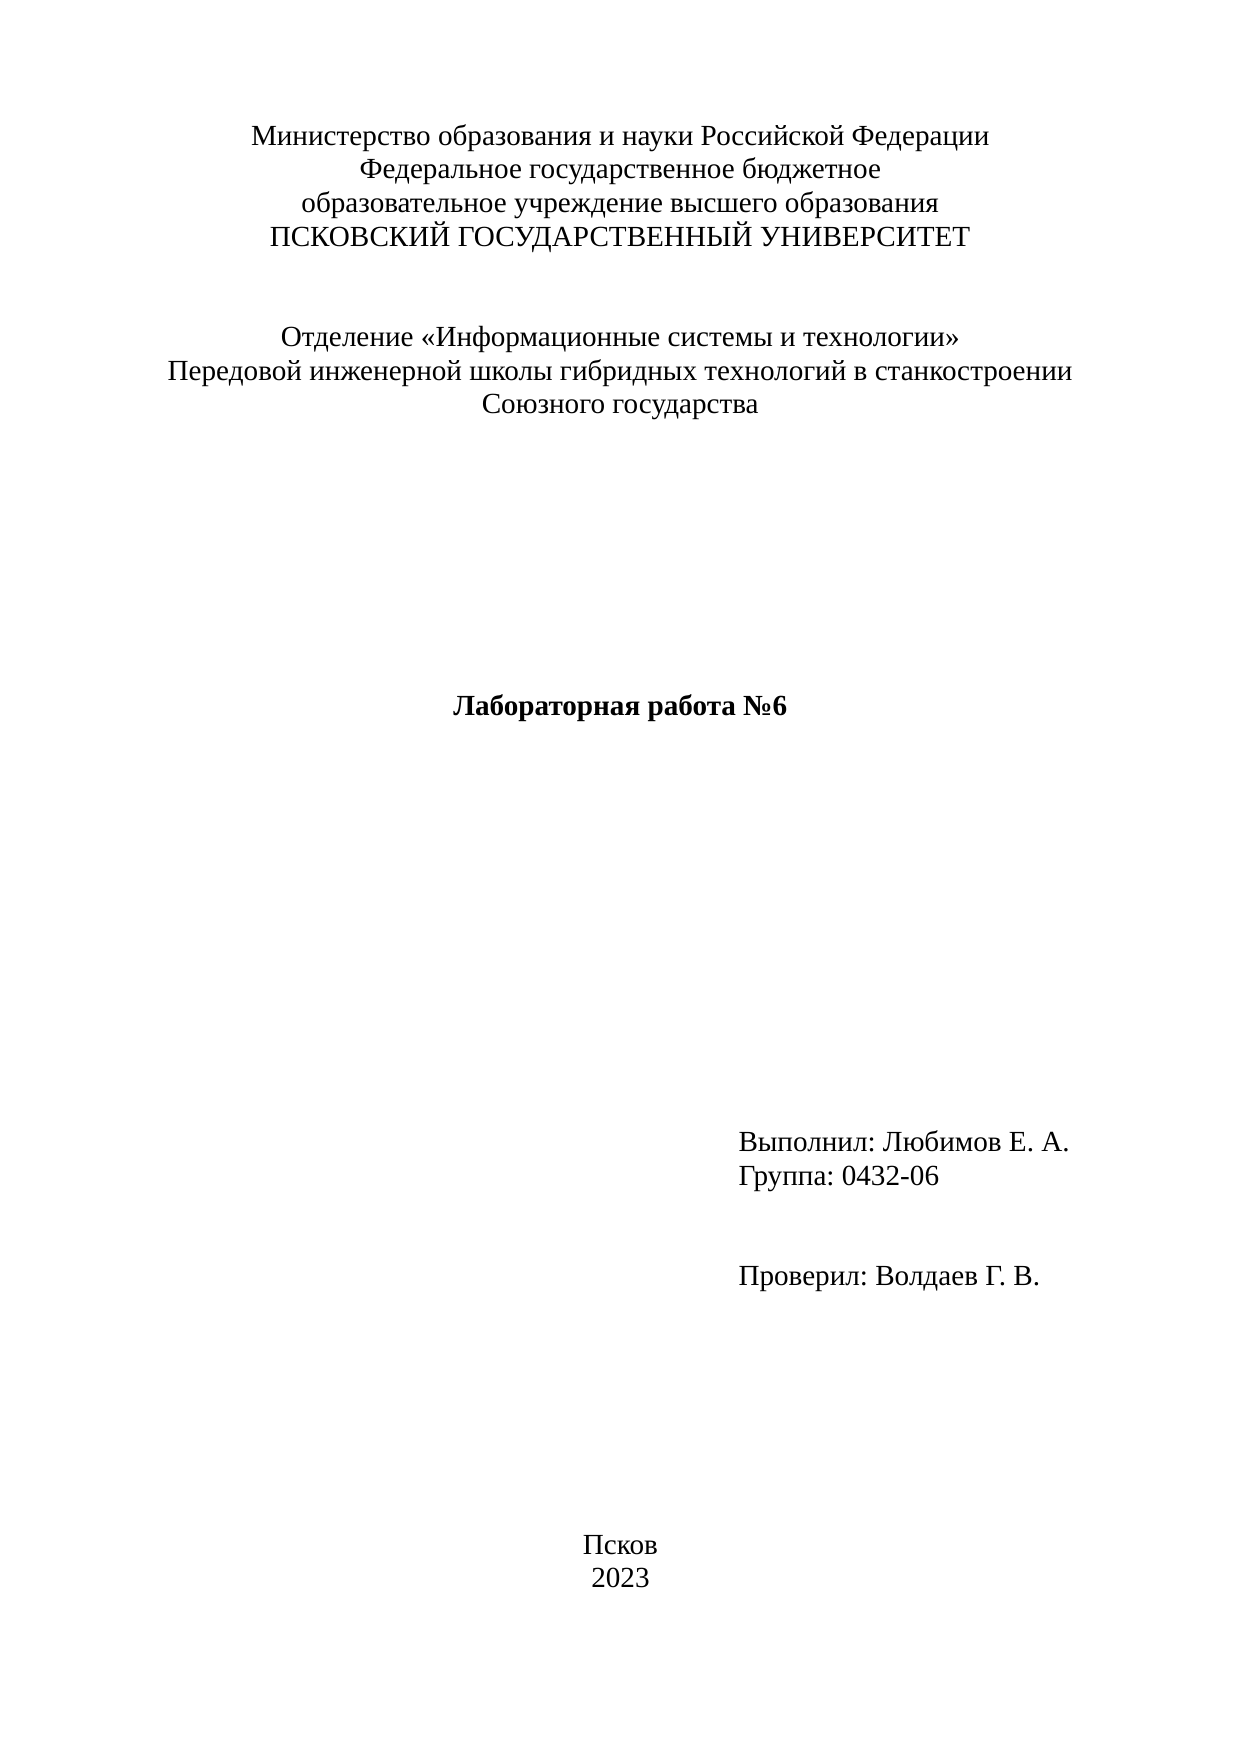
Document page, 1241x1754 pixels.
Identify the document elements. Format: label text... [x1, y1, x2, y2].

text Министерство образования и науки Российской Федерации [118, 118, 1122, 152]
text Группа: 0432-06 [738, 1158, 1122, 1191]
text образовательное учреждение высшего образования [118, 185, 1122, 219]
text Проверил: Волдаев Г. В. [738, 1258, 1122, 1292]
text Псков [118, 1527, 1122, 1560]
text Выполнил: Любимов Е. А. [738, 1124, 1122, 1158]
text Лабораторная работа №6 [118, 688, 1122, 722]
text Передовой инженерной школы гибридных технологий в станкостроении Союзного государства [118, 353, 1122, 420]
text Федеральное государственное бюджетное [118, 152, 1122, 185]
text 2023 [118, 1560, 1122, 1594]
text ПСКОВСКИЙ ГОСУДАРСТВЕННЫЙ УНИВЕРСИТЕТ [118, 219, 1122, 252]
text Отделение «Информационные системы и технологии» [118, 319, 1122, 353]
